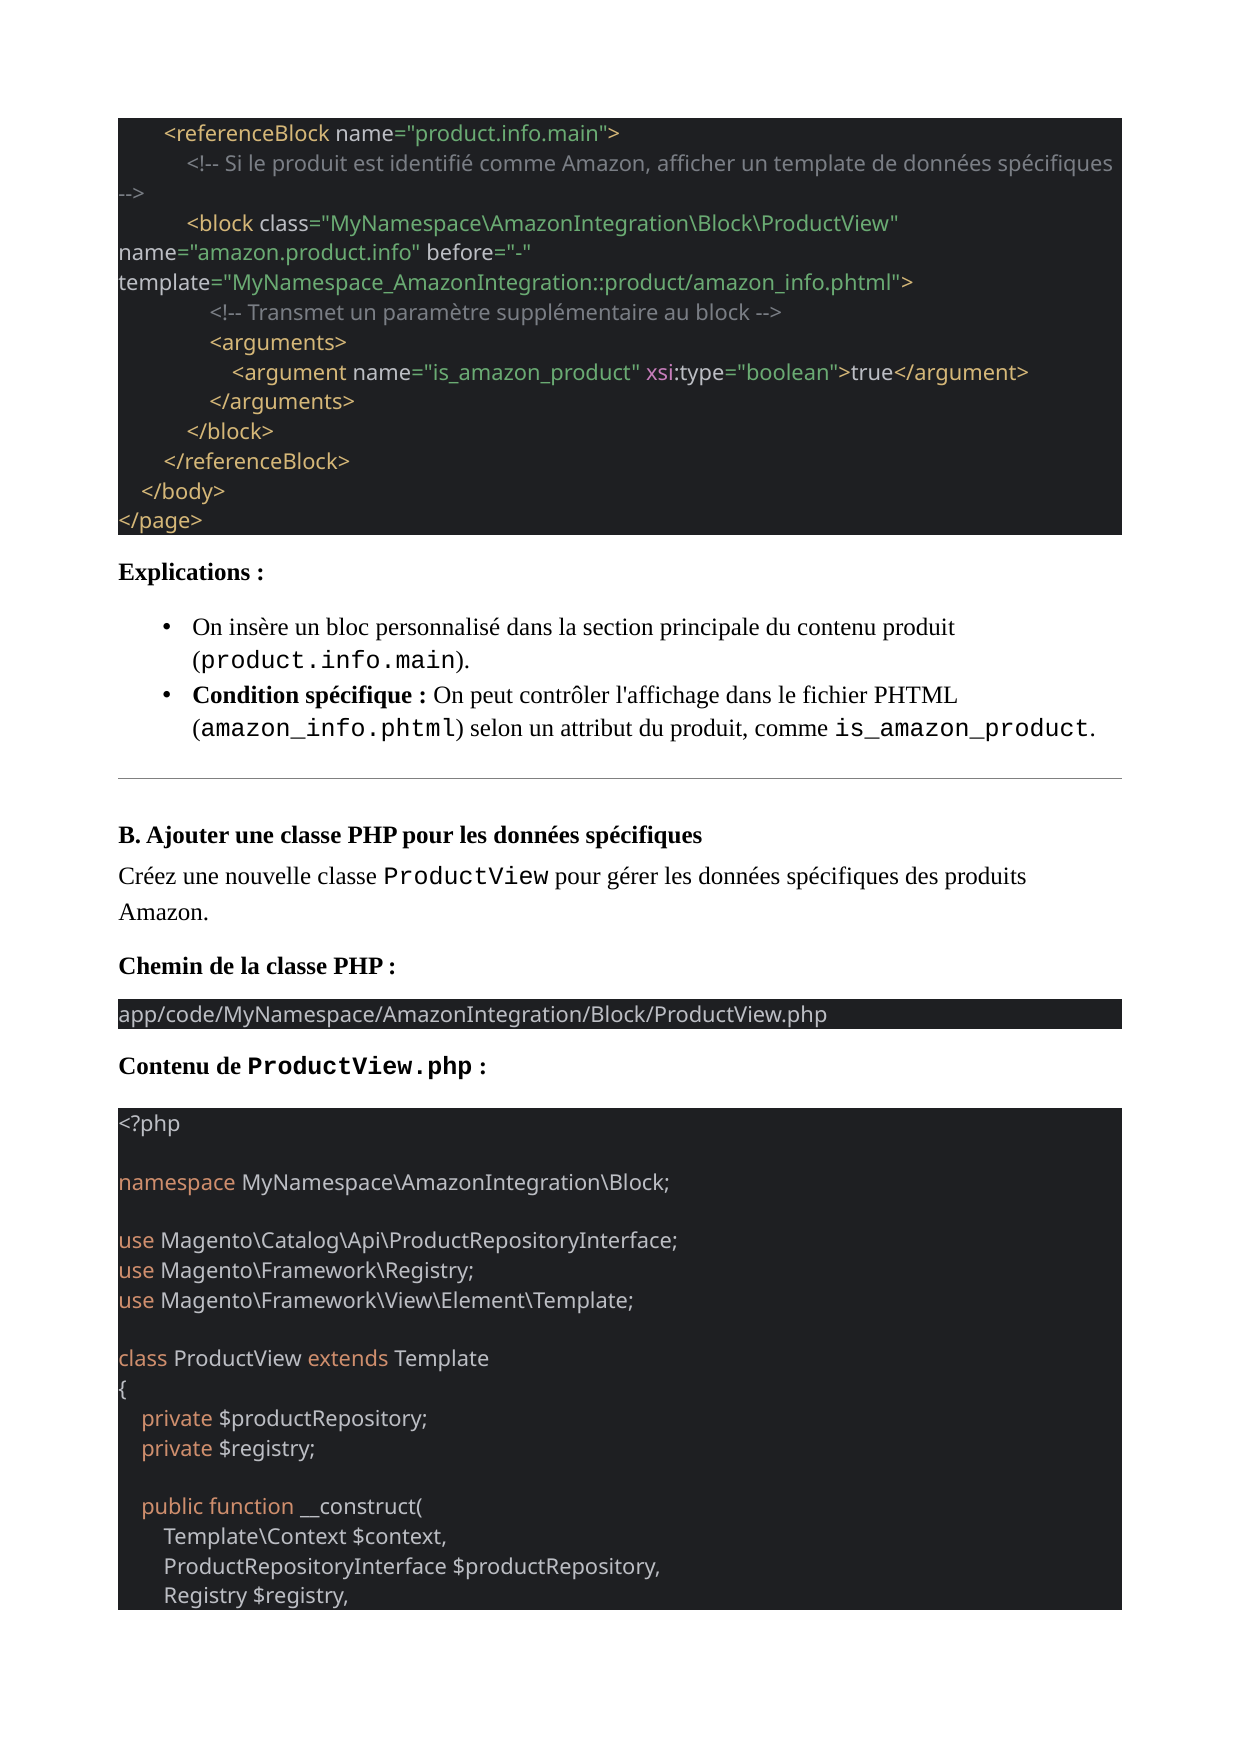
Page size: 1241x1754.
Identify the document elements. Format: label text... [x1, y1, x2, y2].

text Créez une nouvelle classe ProductView pour gérer les données spécifiques des produits Amazon. [118, 861, 1122, 925]
text <referenceBlock name="product.info.main"> <!-- Si le produit est identifié comme Amazon, afficher un template de données spécifiques --> <block class="MyNamespace\AmazonIntegration\Block\ProductView" name="amazon.product.info" before="-" template="MyNamespace_AmazonIntegration::product/amazon_info.phtml"> <!-- Transmet un paramètre supplémentaire au block --> <arguments> <argument name="is_amazon_product" xsi:type="boolean">true</argument> </arguments> </block> </referenceBlock> </body> </page> [118, 118, 1122, 535]
text <?php namespace MyNamespace\AmazonIntegration\Block; use Magento\Catalog\Api\ProductRepositoryInterface; use Magento\Framework\Registry; use Magento\Framework\View\Element\Template; class ProductView extends Template { private $productRepository; private $registry; public function __construct( Template\Context $context, ProductRepositoryInterface $productRepository, Registry $registry, [118, 1108, 1122, 1610]
text app/code/MyNamespace/AmazonIntegration/Block/ProductView.php [118, 999, 1122, 1029]
text Explications : [118, 557, 1122, 586]
list On insère un bloc personnalisé dans la section principale du contenu produit (product.info.main). [162, 612, 1122, 676]
text Chemin de la classe PHP : [118, 951, 1122, 980]
list Condition spécifique : On peut contrôler l'affichage dans le fichier PHTML (amazon_info.phtml) selon un attribut du produit, comme is_amazon_product. [162, 680, 1122, 744]
text Contenu de ProductView.php : [118, 1051, 1122, 1082]
subtitle B. Ajouter une classe PHP pour les données spécifiques [118, 820, 1122, 849]
